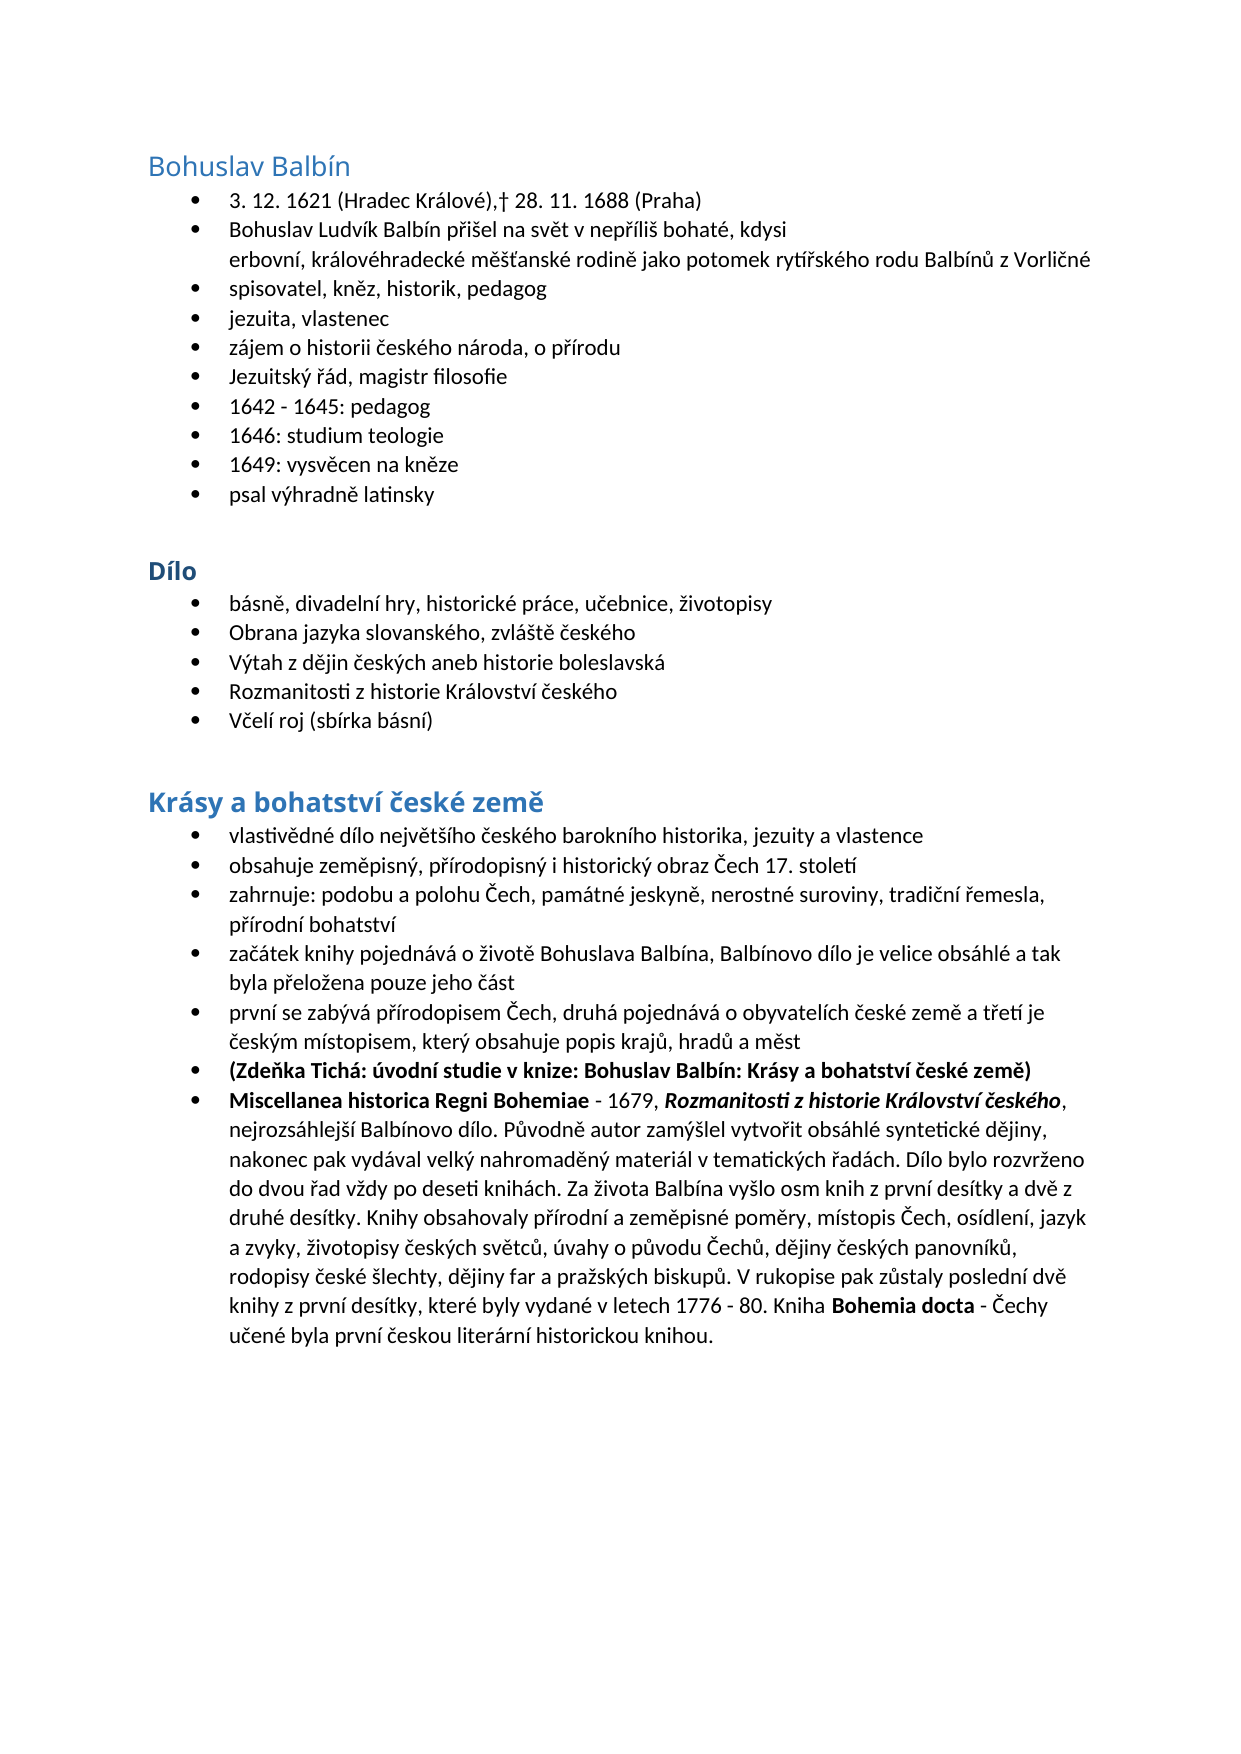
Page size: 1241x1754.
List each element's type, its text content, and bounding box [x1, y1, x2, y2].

list Výtah z dějin českých aneb historie boleslavská [191, 648, 1093, 676]
list obsahuje zeměpisný, přírodopisný i historický obraz Čech 17. století [191, 851, 1093, 879]
list začátek knihy pojednává o životě Bohuslava Balbína, Balbínovo dílo je velice obsáhlé a tak byla přeložena pouze jeho část [191, 939, 1093, 997]
list básně, divadelní hry, historické práce, učebnice, životopisy [191, 589, 1093, 617]
subtitle Krásy a bohatství české země [148, 783, 1093, 820]
list 1646: studium teologie [191, 421, 1093, 449]
list zahrnuje: podobu a polohu Čech, památné jeskyně, nerostné suroviny, tradiční řemesla, přírodní bohatství [191, 880, 1093, 938]
subtitle Bohuslav Balbín [148, 148, 1093, 184]
list psal výhradně latinsky [191, 480, 1093, 508]
list Jezuitský řád, magistr filosofie [191, 362, 1093, 391]
list spisovatel, kněz, historik, pedagog [191, 274, 1093, 302]
list (Zdeňka Tichá: úvodní studie v knize: Bohuslav Balbín: Krásy a bohatství české země) [191, 1057, 1093, 1085]
list jezuita, vlastenec [191, 304, 1093, 332]
subtitle Dílo [148, 553, 1093, 587]
list 3. 12. 1621 (Hradec Králové),† 28. 11. 1688 (Praha) [191, 186, 1093, 214]
list Obrana jazyka slovanského, zvláště českého [191, 618, 1093, 647]
list vlastivědné dílo největšího českého barokního historika, jezuity a vlastence [191, 822, 1093, 850]
list zájem o historii českého národa, o přírodu [191, 333, 1093, 361]
list Rozmanitosti z historie Království českého [191, 677, 1093, 705]
list Bohuslav Ludvík Balbín přišel na svět v nepříliš bohaté, kdysi erbovní, královéhradecké měšťanské rodině jako potomek rytířského rodu Balbínů z Vorličné [191, 216, 1093, 273]
list 1642 - 1645: pedagog [191, 392, 1093, 420]
list 1649: vysvěcen na kněze [191, 451, 1093, 479]
list první se zabývá přírodopisem Čech, druhá pojednává o obyvatelích české země a třetí je českým místopisem, který obsahuje popis krajů, hradů a měst [191, 998, 1093, 1055]
list Miscellanea historica Regni Bohemiae - 1679, Rozmanitosti z historie Království českého, nejrozsáhlejší Balbínovo dílo. Původně autor zamýšlel vytvořit obsáhlé syntetické dějiny, nakonec pak vydával velký nahromaděný materiál v tematických řadách. Dílo bylo rozvrženo do dvou řad vždy po deseti knihách. Za života Balbína vyšlo osm knih z první desítky a dvě z druhé desítky. Knihy obsahovaly přírodní a zeměpisné poměry, místopis Čech, osídlení, jazyk a zvyky, životopisy českých světců, úvahy o původu Čechů, dějiny českých panovníků, rodopisy české šlechty, dějiny far a pražských biskupů. V rukopise pak zůstaly poslední dvě knihy z první desítky, které byly vydané v letech 1776 - 80. Kniha Bohemia docta - Čechy učené byla první českou literární historickou knihou. [191, 1086, 1093, 1349]
list Včelí roj (sbírka básní) [191, 707, 1093, 735]
